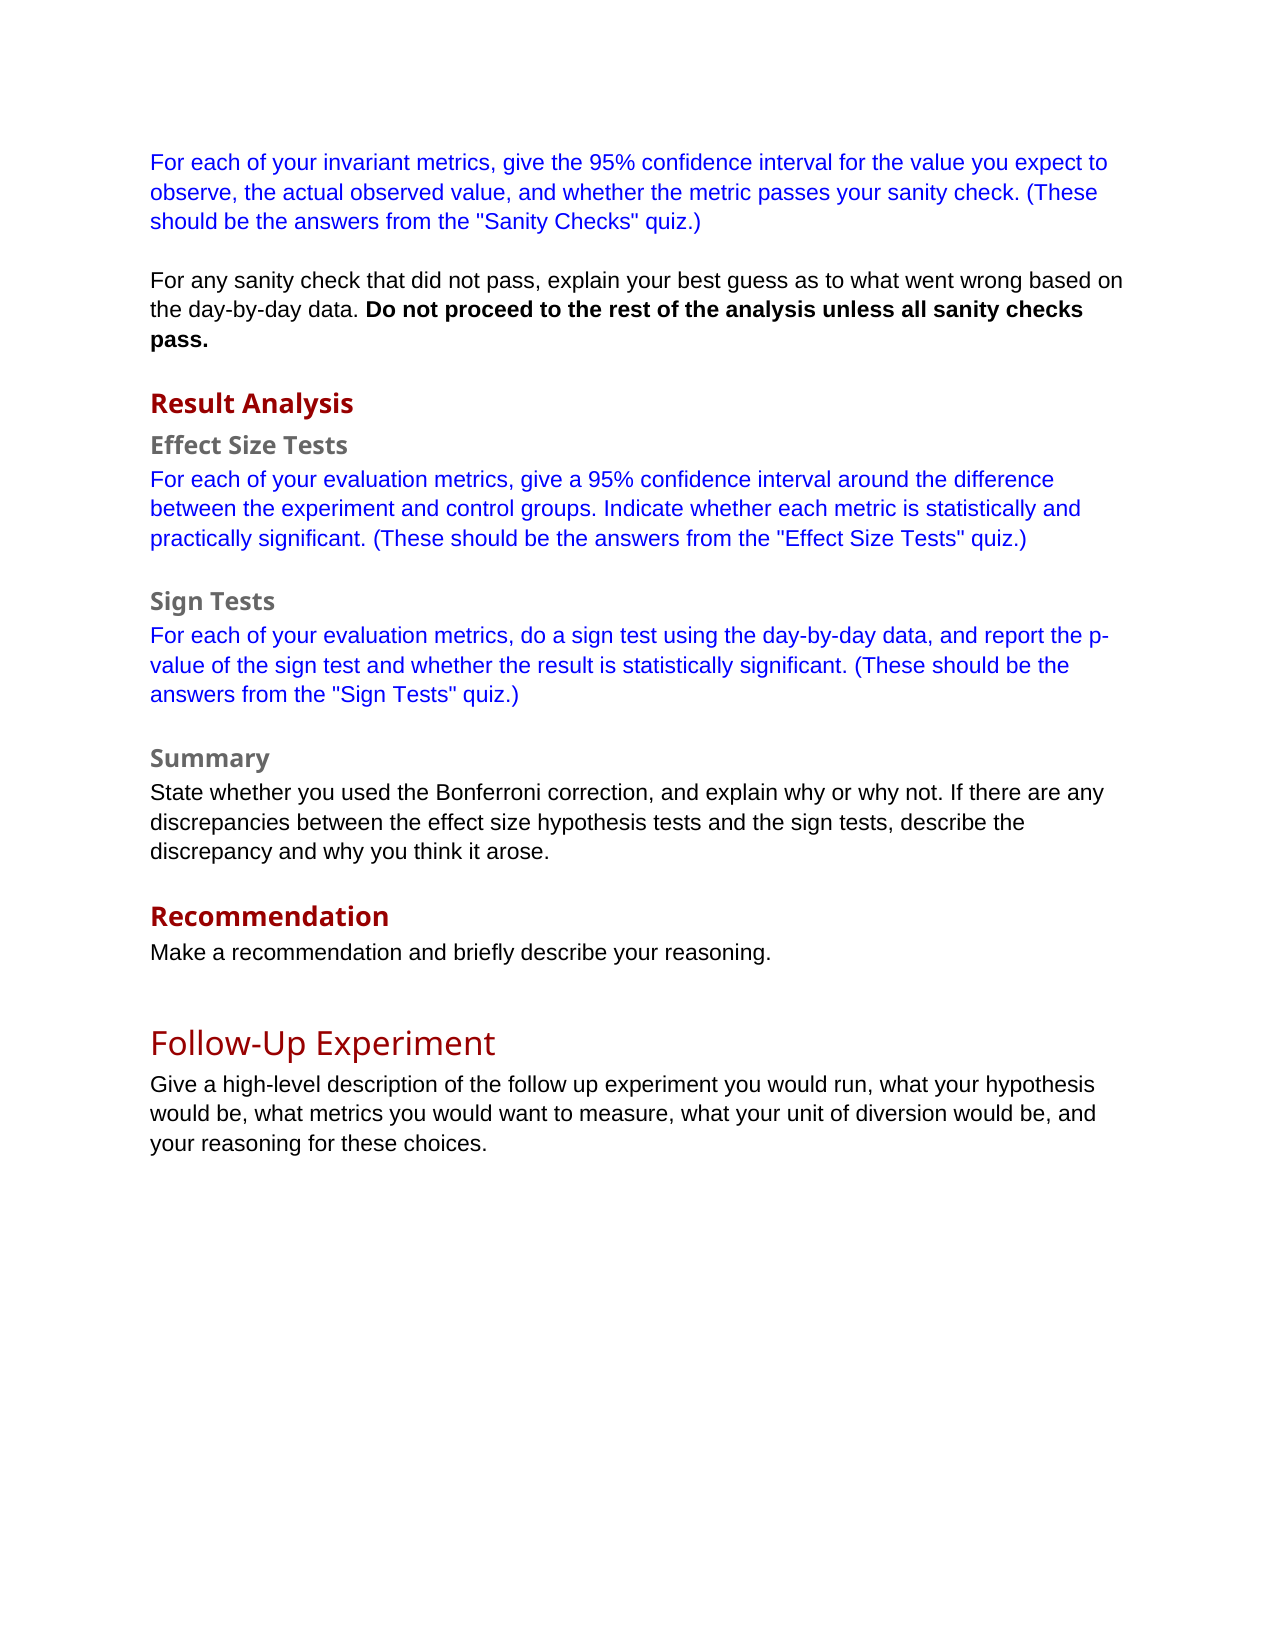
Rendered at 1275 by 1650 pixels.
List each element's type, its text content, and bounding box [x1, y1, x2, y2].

text State whether you used the Bonferroni correction, and explain why or why not. If there are any discrepancies between the effect size hypothesis tests and the sign tests, describe the discrepancy and why you think it arose. [150, 780, 1125, 864]
text For each of your evaluation metrics, give a 95% confidence interval around the difference between the experiment and control groups. Indicate whether each metric is statistically and practically significant. (These should be the answers from the "Effect Size Tests" quiz.) [150, 467, 1125, 551]
subtitle Sign Tests [150, 584, 1125, 618]
subtitle Summary [150, 741, 1125, 775]
subtitle Effect Size Tests [150, 427, 1125, 461]
text For each of your evaluation metrics, do a sign test using the day-by-day data, and report the p-value of the sign test and whether the result is statistically significant. (These should be the answers from the "Sign Tests" quiz.) [150, 623, 1125, 708]
text Make a recommendation and briefly describe your reasoning. [150, 940, 1125, 965]
text Give a high-level description of the follow up experiment you would run, what your hypothesis would be, what metrics you would want to measure, what your unit of diversion would be, and your reasoning for these choices. [150, 1072, 1125, 1156]
subtitle Follow-Up Experiment [150, 1019, 1125, 1065]
subtitle Result Analysis [150, 385, 1125, 422]
subtitle Recommendation [150, 897, 1125, 934]
text For any sanity check that did not pass, explain your best guess as to what went wrong based on the day-by-day data. Do not proceed to the rest of the analysis unless all sanity checks pass. [150, 267, 1125, 352]
text For each of your invariant metrics, give the 95% confidence interval for the value you expect to observe, the actual observed value, and whether the metric passes your sanity check. (These should be the answers from the "Sanity Checks" quiz.) [150, 150, 1125, 234]
